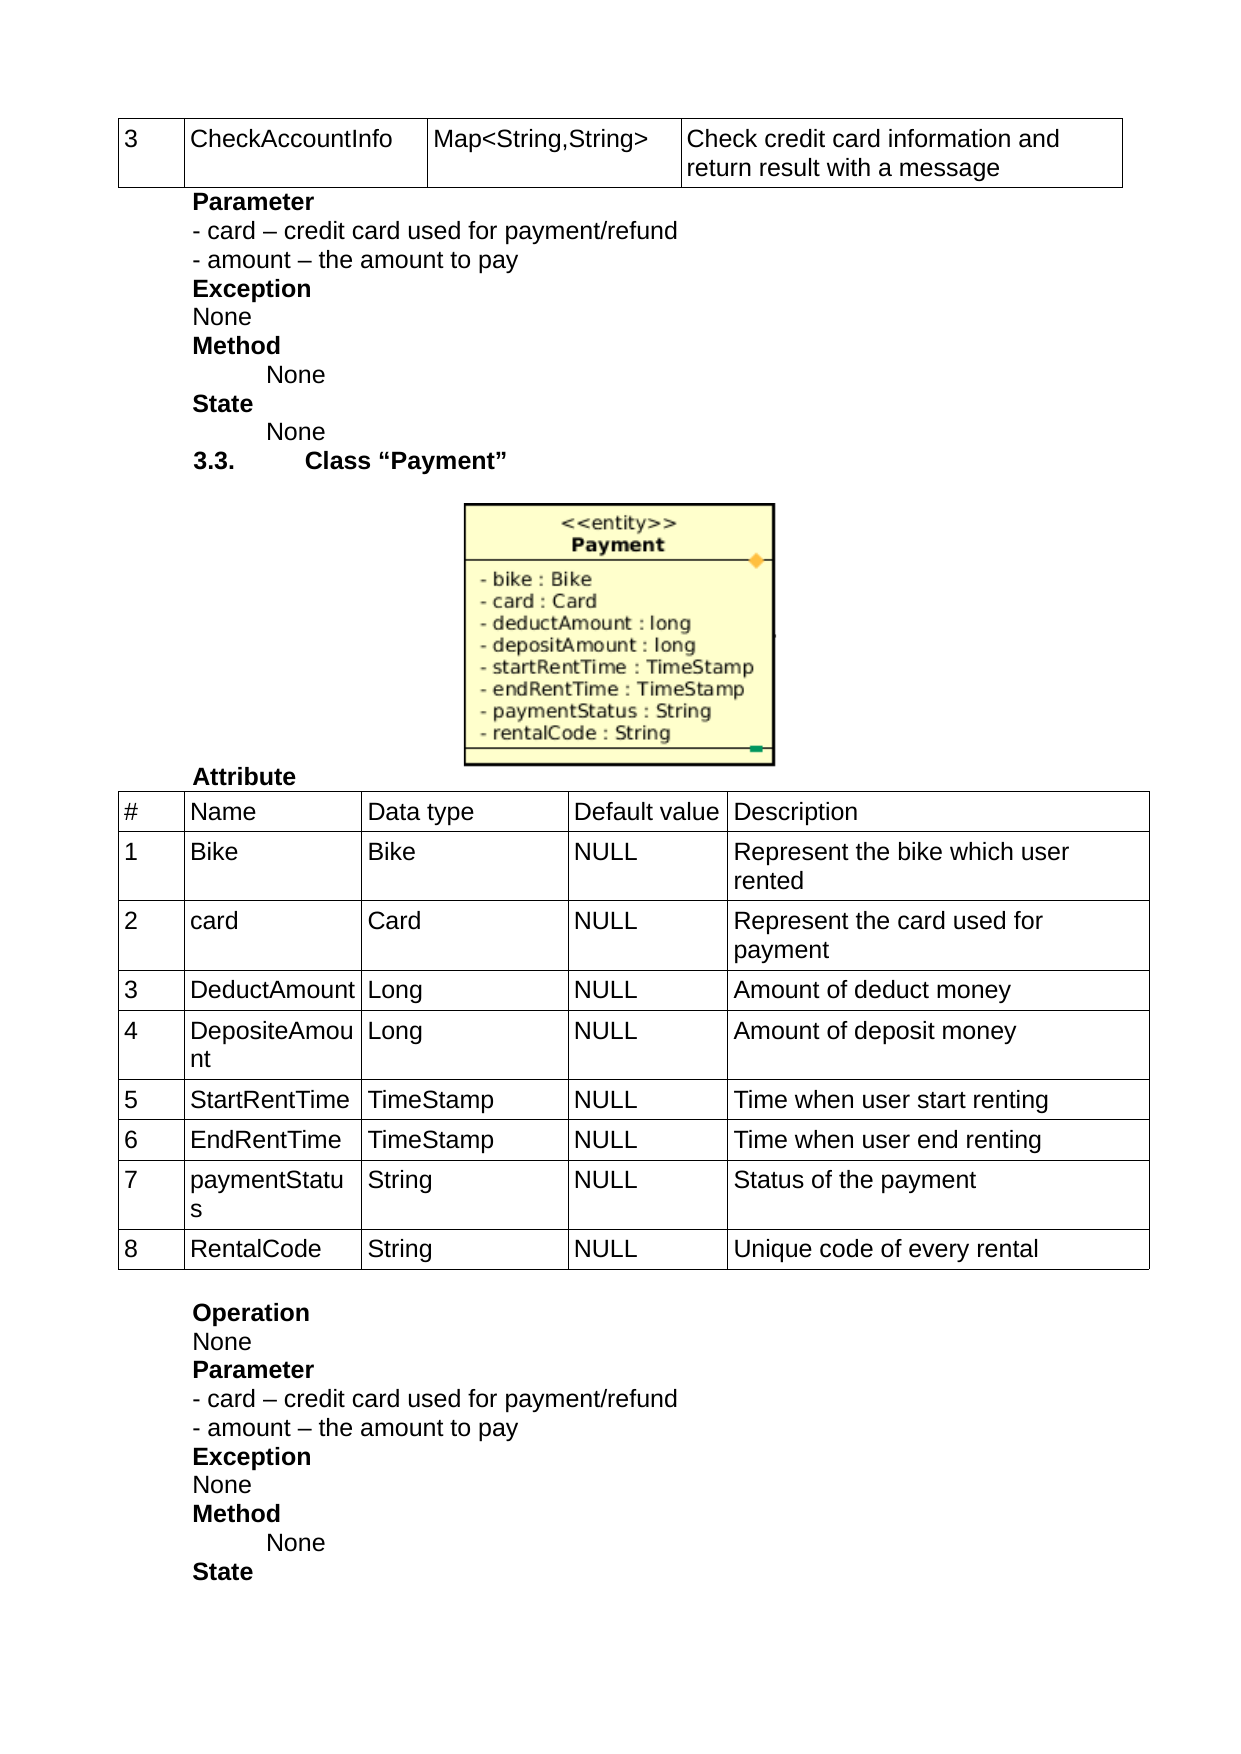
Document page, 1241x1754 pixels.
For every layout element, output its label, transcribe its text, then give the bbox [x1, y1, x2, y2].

text Parameter [118, 188, 1122, 216]
table_cell NULL [569, 1011, 727, 1079]
table_cell CheckAccountInfo [185, 119, 427, 187]
table_header Name [185, 792, 361, 831]
table_cell RentalCode [185, 1230, 361, 1269]
text Exception [118, 1441, 1122, 1470]
table_cell NULL [569, 971, 727, 1010]
table_cell 1 [119, 832, 184, 900]
table_cell NULL [569, 1230, 727, 1269]
table_cell Amount of deduct money [728, 971, 1149, 1010]
table_cell NULL [569, 1161, 727, 1228]
table_cell DeductAmount [185, 971, 361, 1010]
table_cell Amount of deposit money [728, 1011, 1149, 1079]
table_cell 5 [119, 1080, 184, 1119]
text - amount – the amount to pay [118, 245, 1122, 273]
table_cell String [362, 1230, 568, 1269]
text None [118, 302, 1122, 331]
table_cell TimeStamp [362, 1120, 568, 1159]
text None [118, 417, 1122, 446]
table_cell Long [362, 971, 568, 1010]
table_cell Represent the card used for payment [728, 901, 1149, 969]
table_cell 3 [119, 119, 184, 187]
table_cell Represent the bike which user rented [728, 832, 1149, 900]
text Attribute [118, 762, 1122, 791]
table_cell Map<String,String> [428, 119, 681, 187]
text Method [118, 331, 1122, 360]
table_cell Bike [362, 832, 568, 900]
table_cell Unique code of every rental [728, 1230, 1149, 1269]
table_header # [119, 792, 184, 831]
table_cell NULL [569, 901, 727, 969]
table_cell 7 [119, 1161, 184, 1228]
text Exception [118, 273, 1122, 302]
table_cell 3 [119, 971, 184, 1010]
text State [118, 1556, 1122, 1585]
table_cell Check credit card information and return result with a message [682, 119, 1122, 187]
table_header Data type [362, 792, 568, 831]
text Method [118, 1499, 1122, 1528]
table_cell NULL [569, 832, 727, 900]
table_cell 2 [119, 901, 184, 969]
text Operation [118, 1298, 1122, 1326]
text - amount – the amount to pay [118, 1413, 1122, 1441]
table_cell Card [362, 901, 568, 969]
table_cell Bike [185, 832, 361, 900]
table_cell EndRentTime [185, 1120, 361, 1159]
text State [118, 388, 1122, 417]
table_cell 6 [119, 1120, 184, 1159]
table_cell String [362, 1161, 568, 1228]
table_cell NULL [569, 1120, 727, 1159]
text - card – credit card used for payment/refund [118, 216, 1122, 245]
text None [118, 360, 1122, 388]
table_cell 8 [119, 1230, 184, 1269]
picture [463, 503, 777, 768]
table_cell 4 [119, 1011, 184, 1079]
table_cell Status of the payment [728, 1161, 1149, 1228]
text None [118, 1528, 1122, 1556]
table_cell Time when user start renting [728, 1080, 1149, 1119]
table_cell Time when user end renting [728, 1120, 1149, 1159]
table_header Description [728, 792, 1149, 831]
text None [118, 1326, 1122, 1355]
table_cell paymentStatus [185, 1161, 361, 1228]
table_cell NULL [569, 1080, 727, 1119]
table_cell StartRentTime [185, 1080, 361, 1119]
text Parameter [118, 1355, 1122, 1384]
table_cell DepositeAmount [185, 1011, 361, 1079]
text - card – credit card used for payment/refund [118, 1384, 1122, 1413]
table_cell Long [362, 1011, 568, 1079]
text None [118, 1470, 1122, 1499]
table_header Default value [569, 792, 727, 831]
list Class “Payment” [193, 446, 1122, 475]
table_cell TimeStamp [362, 1080, 568, 1119]
table_cell card [185, 901, 361, 969]
